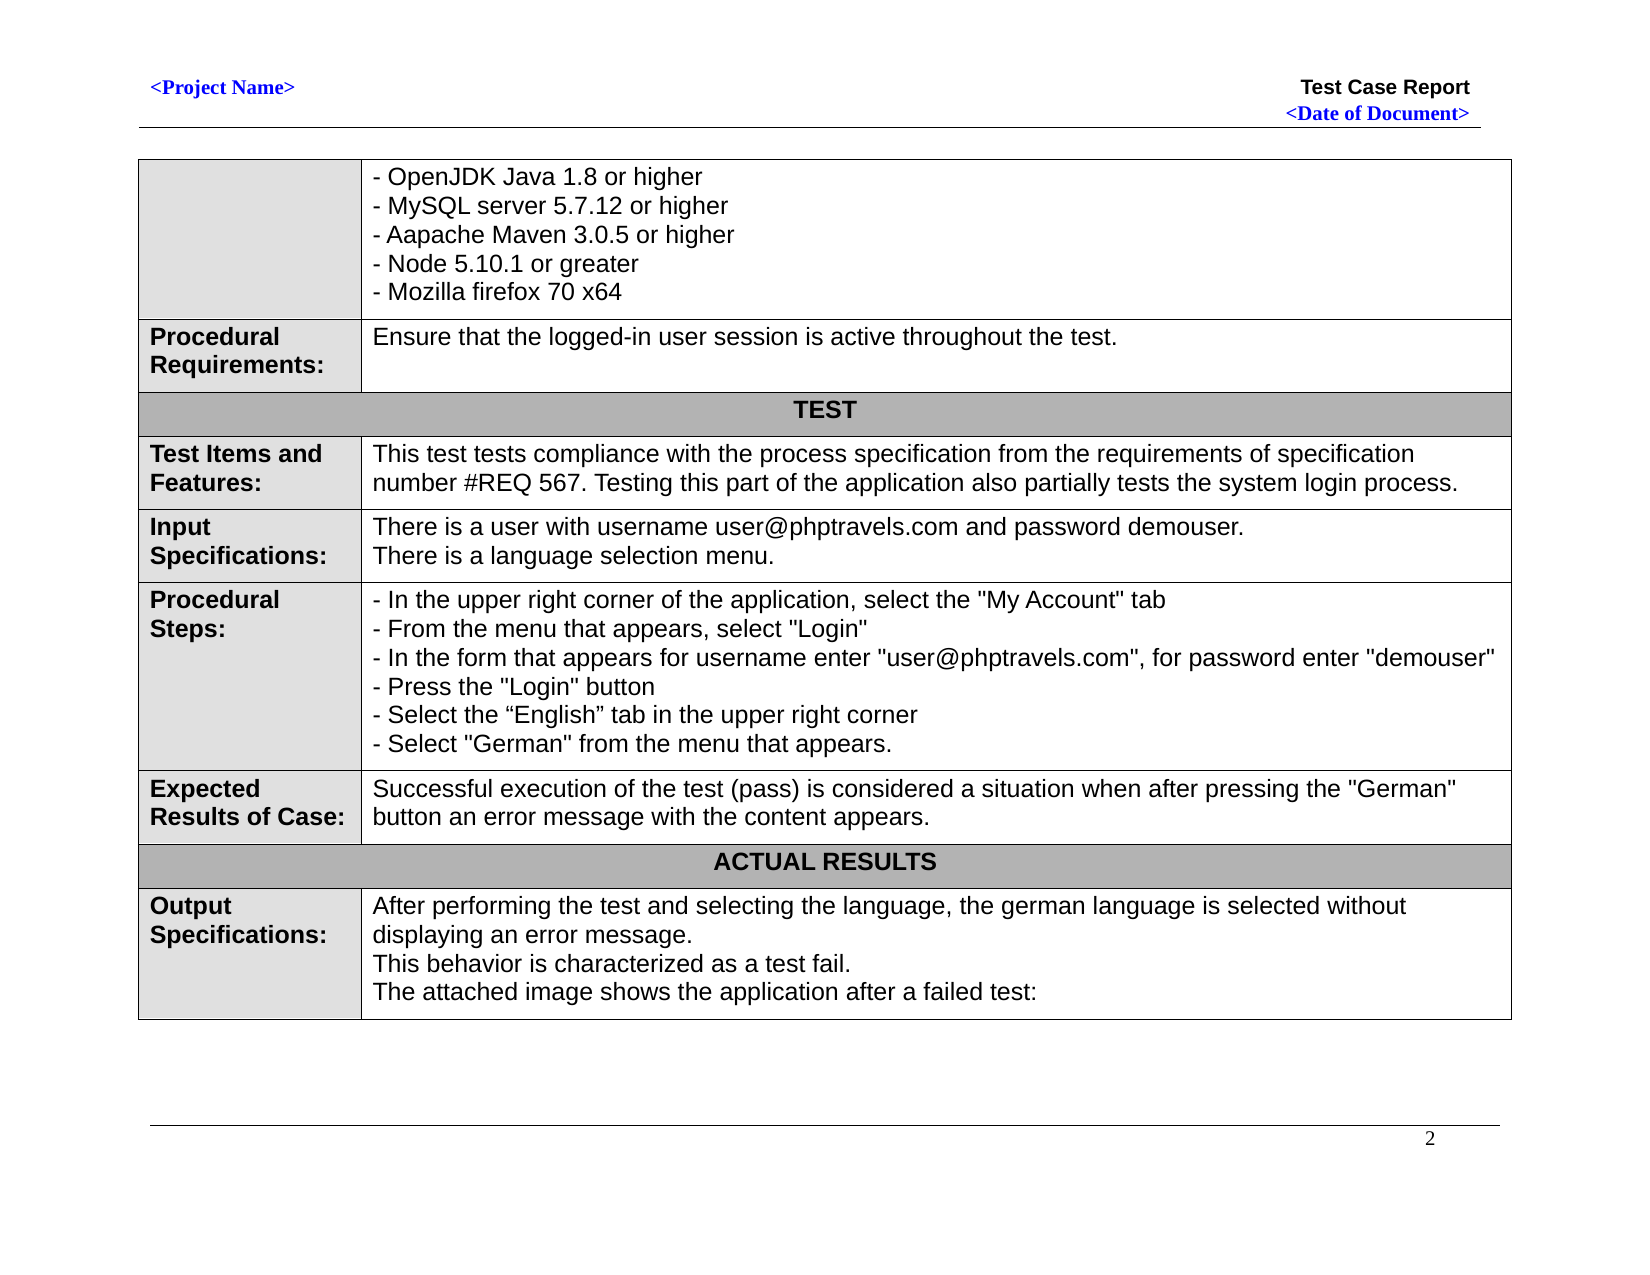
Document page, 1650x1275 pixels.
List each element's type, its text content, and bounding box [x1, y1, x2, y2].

table_cell TEST [139, 393, 1511, 436]
table_cell ACTUAL RESULTS [139, 845, 1511, 888]
table_cell This test tests compliance with the process specification from the requirements of specification number #REQ 567. Testing this part of the application also partially tests the system login process. [362, 437, 1511, 509]
table_cell - In the upper right corner of the application, select the "My Account" tab - From the menu that appears, select "Login" - In the form that appears for username enter "user@phptravels.com", for password enter "demouser" - Press the "Login" button - Select the “English” tab in the upper right corner - Select "German" from the menu that appears. [362, 583, 1511, 770]
table_cell After performing the test and selecting the language, the german language is selected without displaying an error message. This behavior is characterized as a test fail. The attached image shows the application after a failed test: [362, 889, 1511, 1018]
table_cell Procedural Requirements: [139, 320, 361, 392]
table_cell Successful execution of the test (pass) is considered a situation when after pressing the "German" button an error message with the content appears. [362, 771, 1511, 843]
table_cell - OpenJDK Java 1.8 or higher - MySQL server 5.7.12 or higher - Aapache Maven 3.0.5 or higher - Node 5.10.1 or greater - Mozilla firefox 70 x64 [362, 160, 1511, 318]
table_cell Expected Results of Case: [139, 771, 361, 843]
table_cell Ensure that the logged-in user session is active throughout the test. [362, 320, 1511, 392]
table_cell Output Specifications: [139, 889, 361, 1018]
table_cell There is a user with username user@phptravels.com and password demouser. There is a language selection menu. [362, 510, 1511, 582]
table_cell Input Specifications: [139, 510, 361, 582]
table_cell Test Items and Features: [139, 437, 361, 509]
table_cell Procedural Steps: [139, 583, 361, 770]
table_cell [139, 160, 361, 318]
